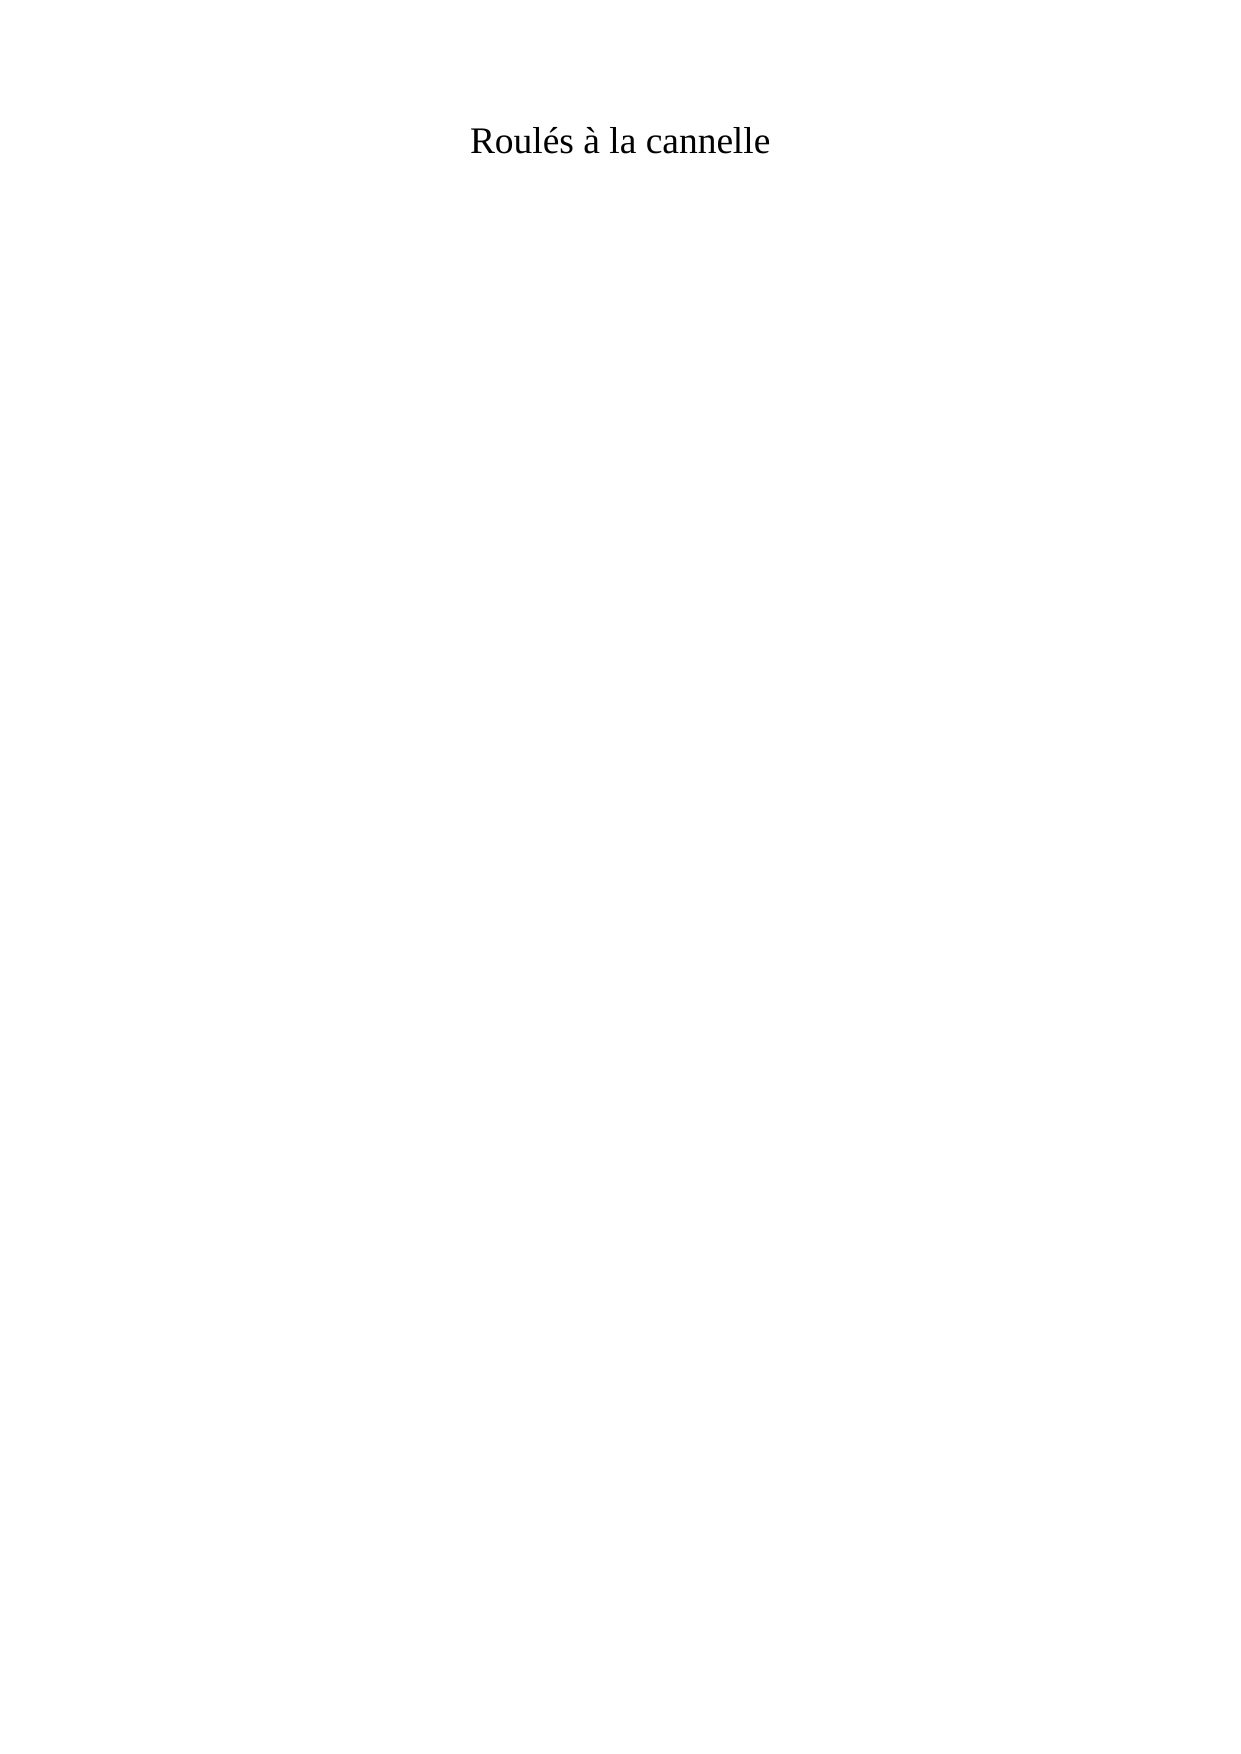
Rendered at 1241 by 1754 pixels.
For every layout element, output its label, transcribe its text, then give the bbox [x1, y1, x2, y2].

text Roulés à la cannelle [118, 118, 1122, 161]
